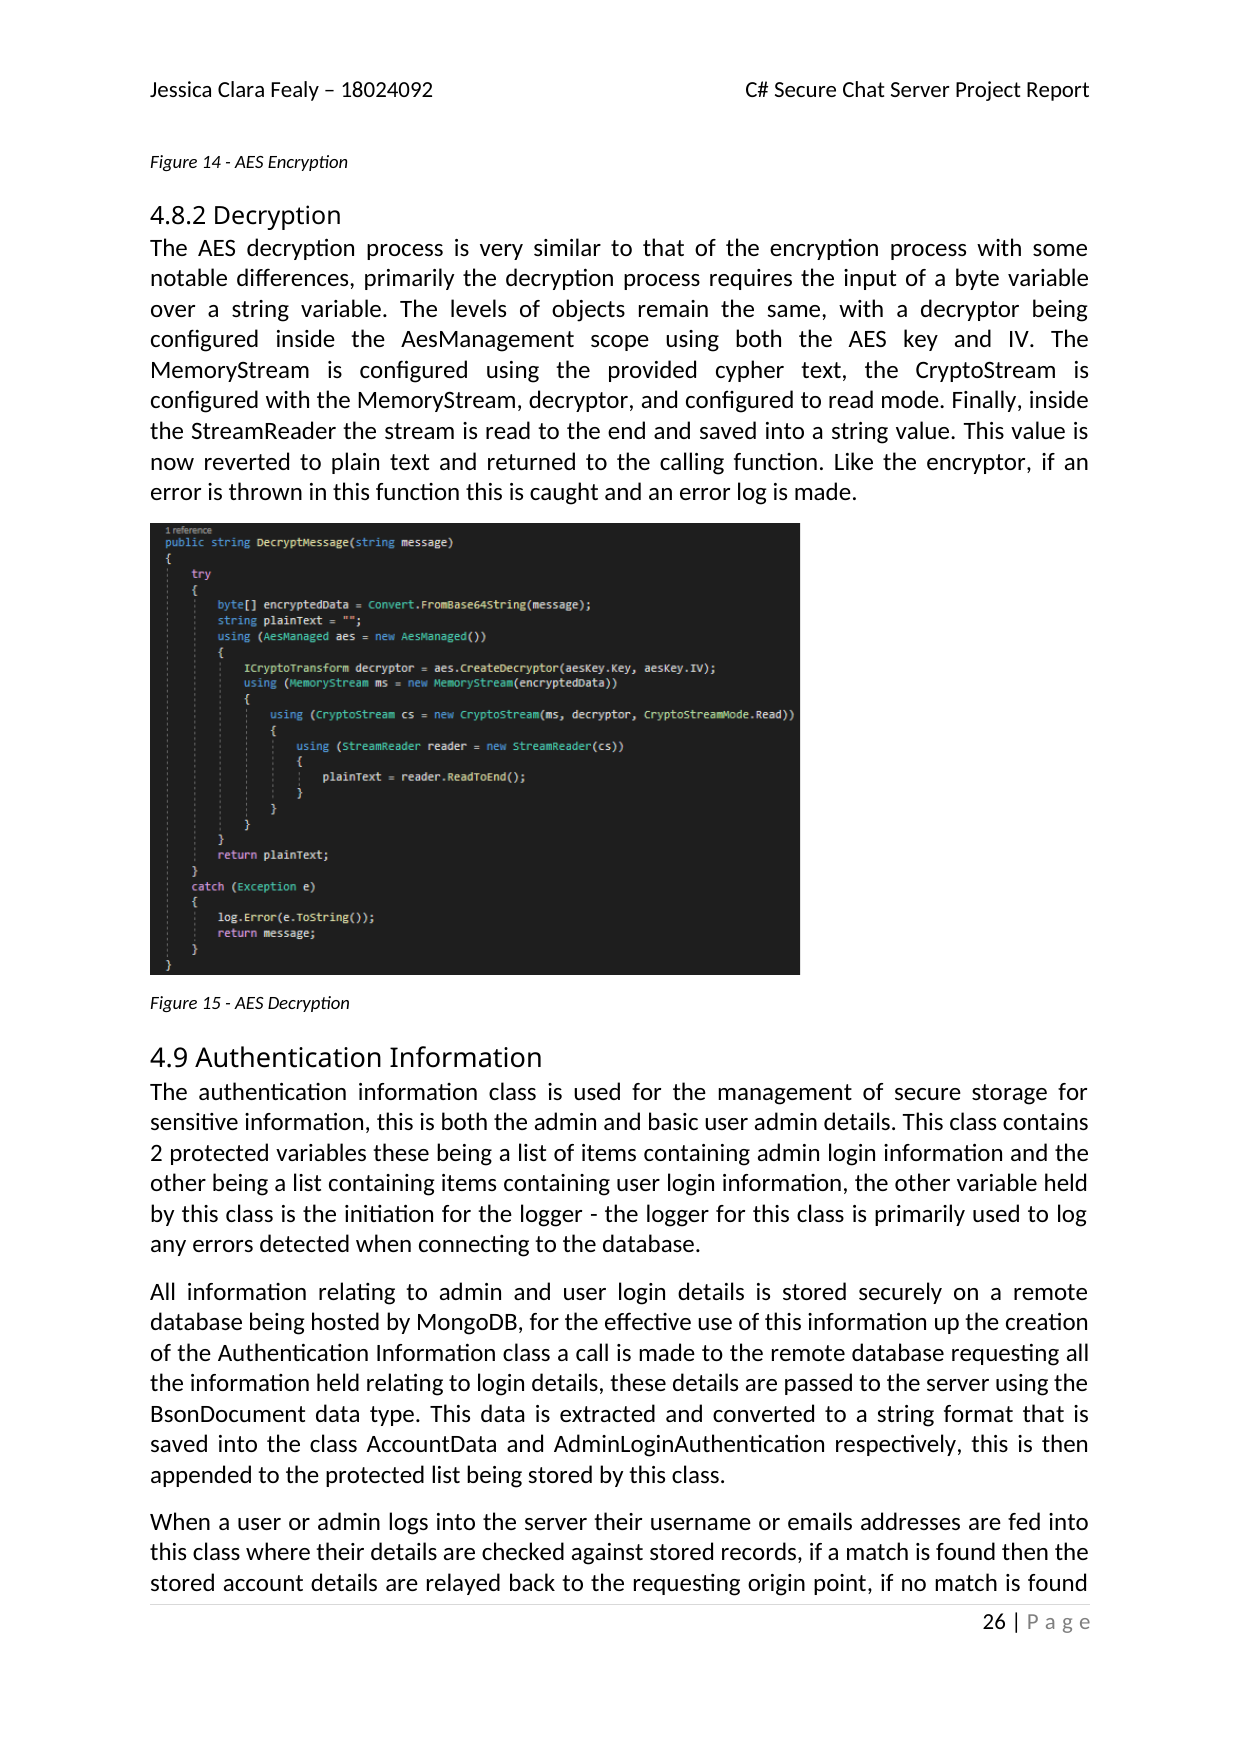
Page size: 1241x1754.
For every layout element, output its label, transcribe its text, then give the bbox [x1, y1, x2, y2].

text The authentication information class is used for the management of secure storage for sensitive information, this is both the admin and basic user admin details. This class contains 2 protected variables these being a list of items containing admin login information and the other being a list containing items containing user login information, the other variable held by this class is the initiation for the logger - the logger for this class is primarily used to log any errors detected when connecting to the database. [150, 1076, 1090, 1259]
subtitle 4.9 Authentication Information [150, 1039, 1090, 1076]
text All information relating to admin and user login details is stored securely on a remote database being hosted by MongoDB, for the effective use of this information up the creation of the Authentication Information class a call is made to the remote database requesting all the information held relating to login details, these details are passed to the server using the BsonDocument data type. This data is extracted and converted to a string format that is saved into the class AccountData and AdminLoginAuthentication respectively, this is then appended to the protected list being stored by this class. [150, 1276, 1090, 1489]
text Figure 14 - AES Encryption [150, 150, 1090, 173]
text Figure 15 - AES Decryption [150, 991, 1090, 1014]
text When a user or admin logs into the server their username or emails addresses are fed into this class where their details are checked against stored records, if a match is found then the stored account details are relayed back to the requesting origin point, if no match is found [150, 1506, 1090, 1597]
subtitle 4.8.2 Decryption [150, 198, 1090, 232]
text The AES decryption process is very similar to that of the encryption process with some notable differences, primarily the decryption process requires the input of a byte variable over a string variable. The levels of objects remain the same, with a decryptor being configured inside the AesManagement scope using both the AES key and IV. The MemoryStream is configured using the provided cypher text, the CryptoStream is configured with the MemoryStream, decryptor, and configured to read mode. Finally, inside the StreamReader the stream is read to the end and saved into a string value. This value is now reverted to plain text and returned to the calling function. Like the encryptor, if an error is thrown in this function this is caught and an error log is made. [150, 232, 1090, 507]
